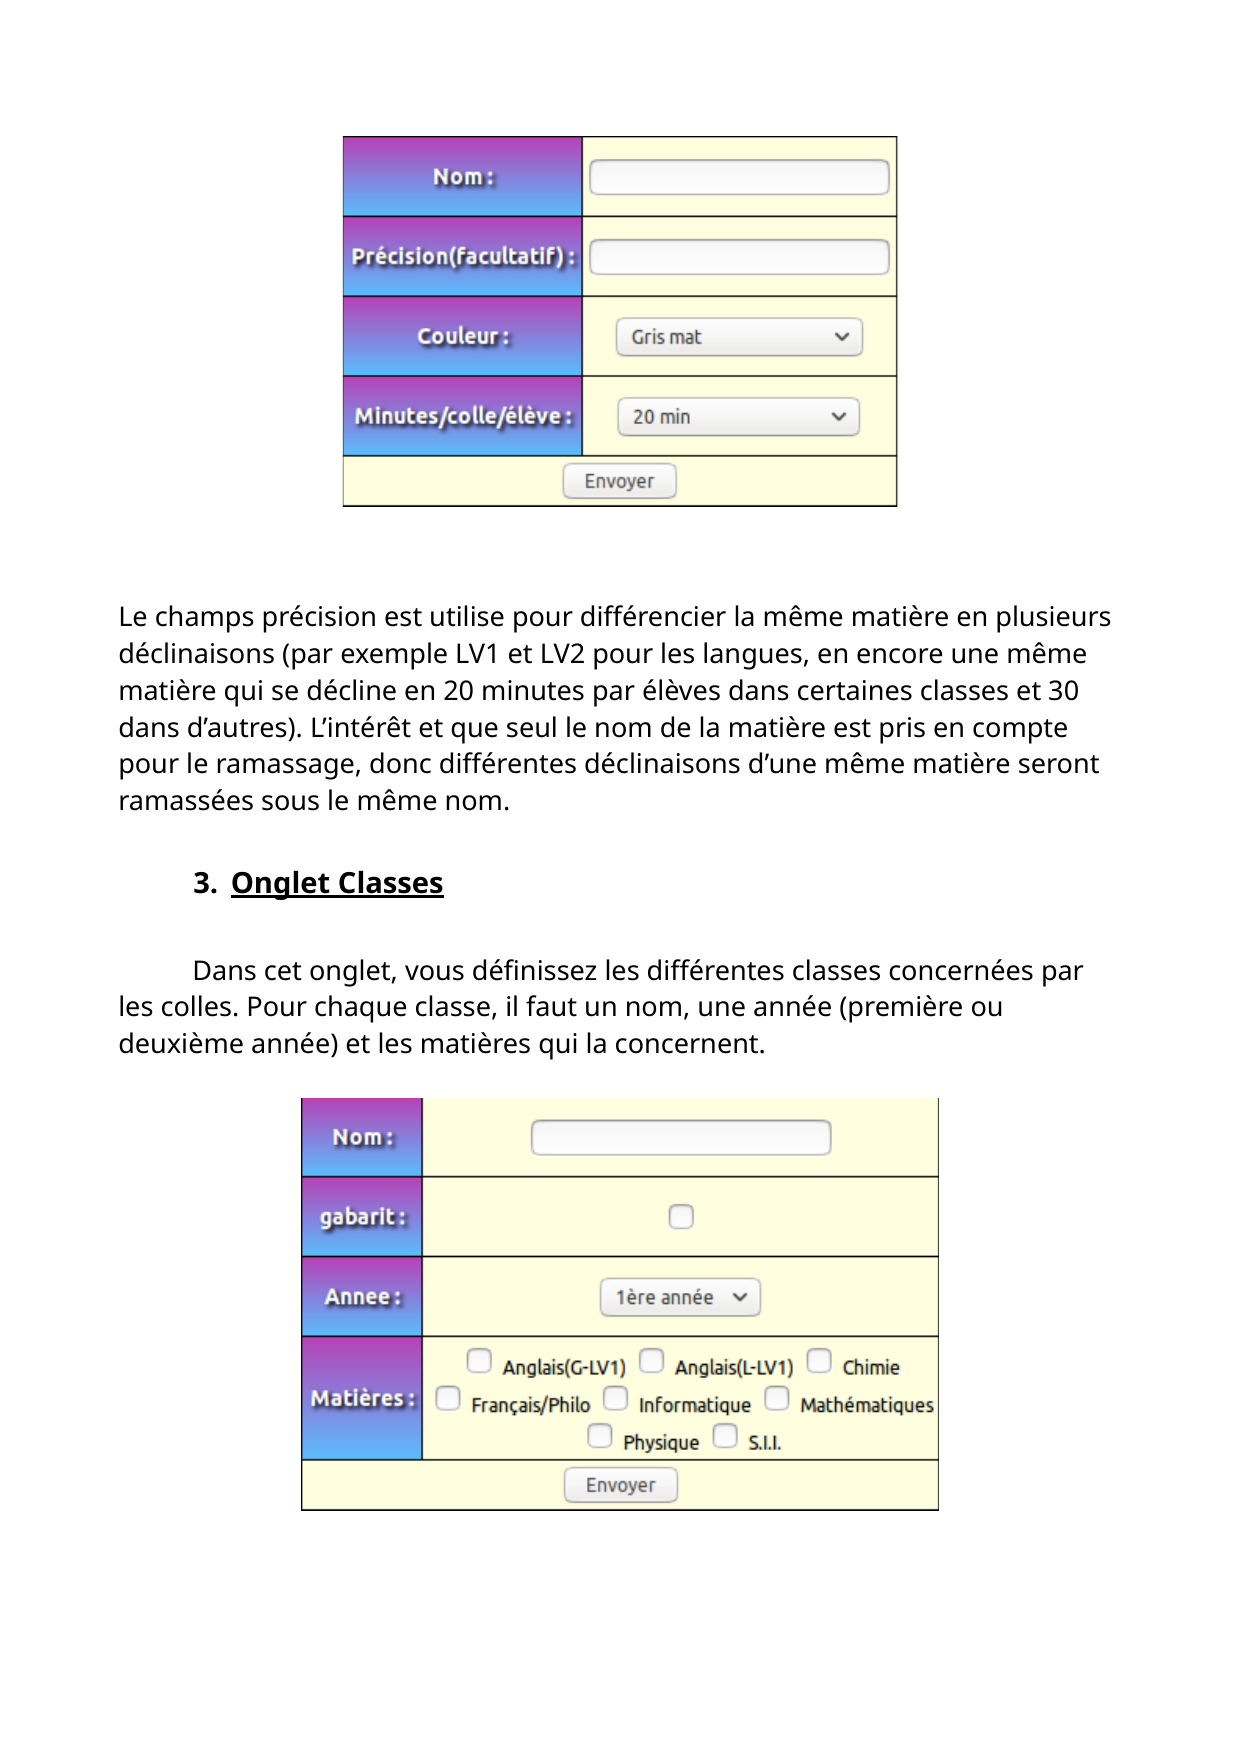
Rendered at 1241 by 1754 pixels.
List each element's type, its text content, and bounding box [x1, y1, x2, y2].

picture [301, 1098, 939, 1511]
text Dans cet onglet, vous définissez les différentes classes concernées par les colles. Pour chaque classe, il faut un nom, une année (première ou deuxième année) et les matières qui la concernent. [118, 951, 1122, 1062]
text Le champs précision est utilise pour différencier la même matière en plusieurs déclinaisons (par exemple LV1 et LV2 pour les langues, en encore une même matière qui se décline en 20 minutes par élèves dans certaines classes et 30 dans d’autres). L’intérêt et que seul le nom de la matière est pris en compte pour le ramassage, donc différentes déclinaisons d’une même matière seront ramassées sous le même nom. [118, 597, 1122, 819]
subtitle Onglet Classes [193, 862, 1122, 902]
picture [342, 136, 898, 507]
